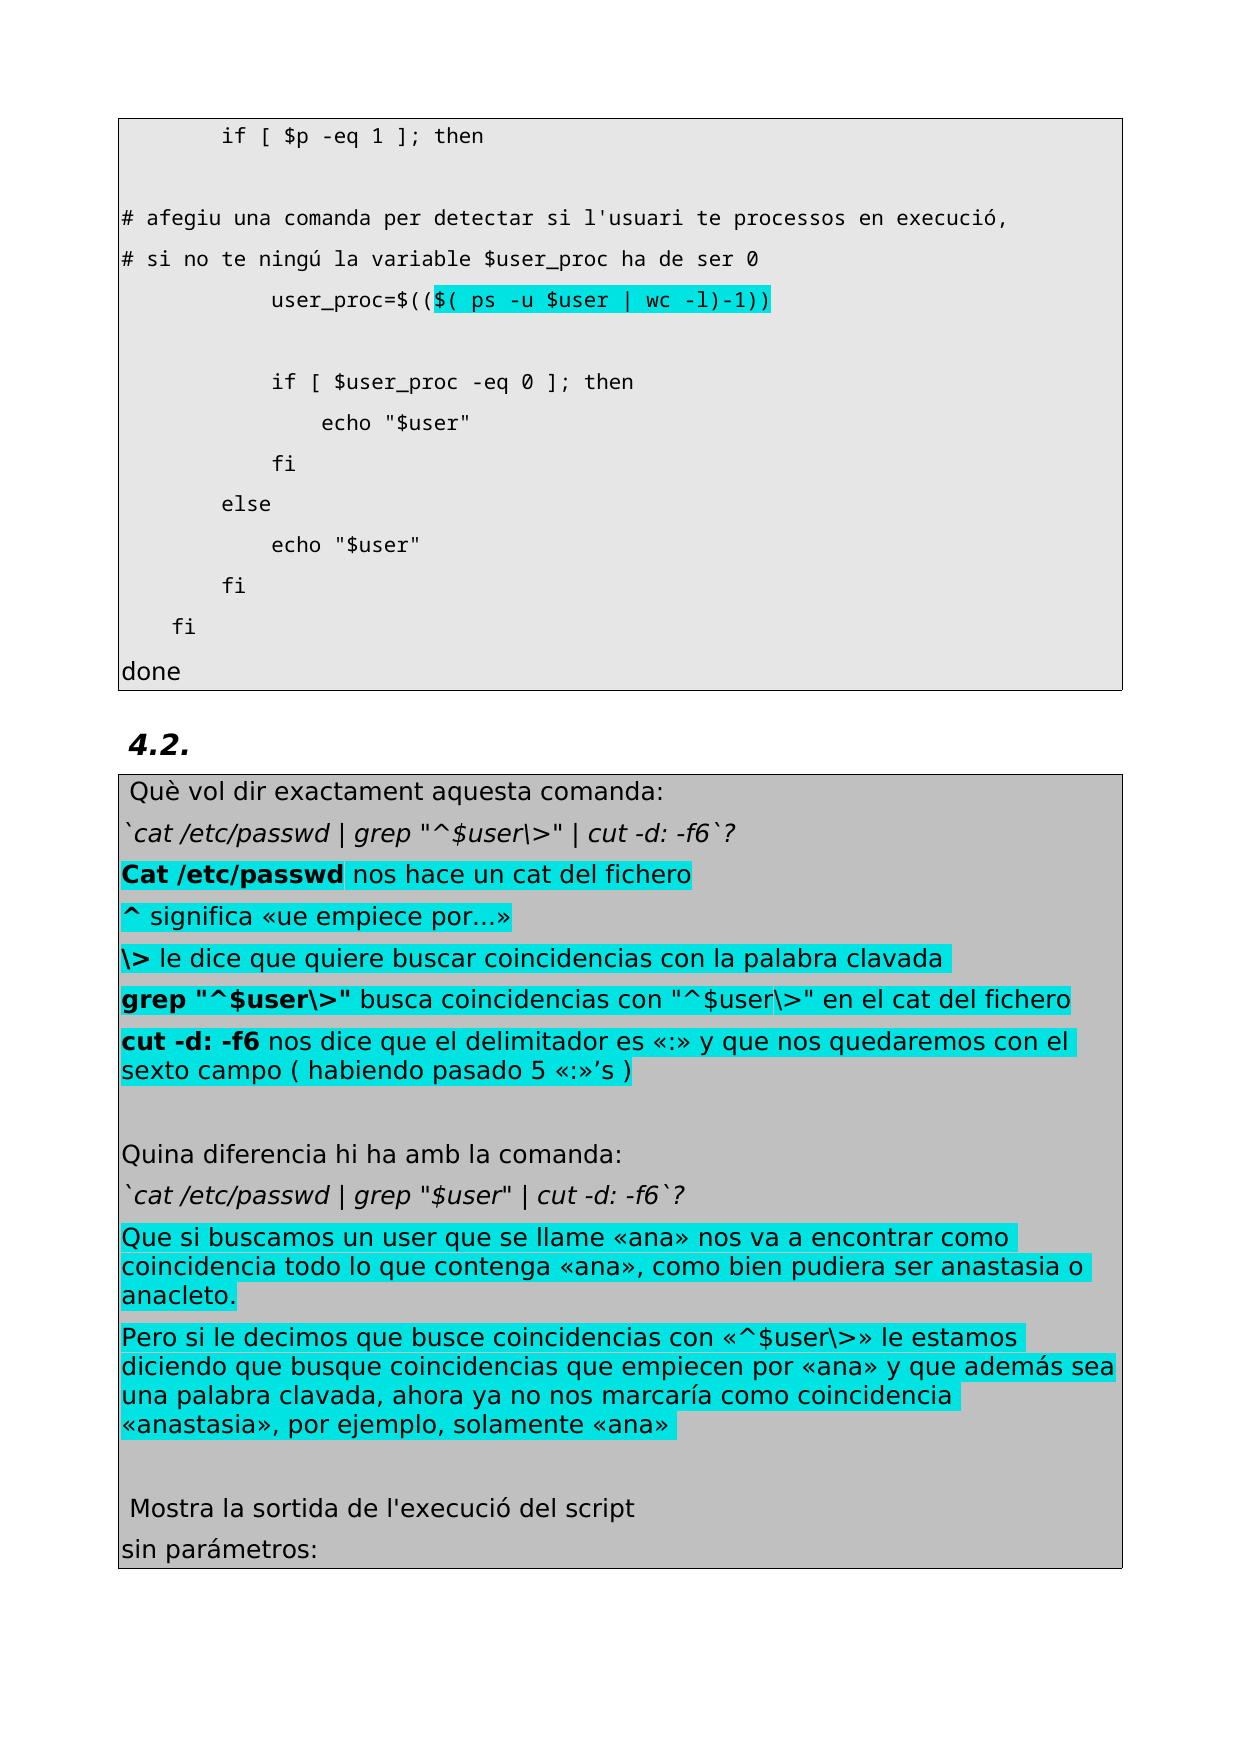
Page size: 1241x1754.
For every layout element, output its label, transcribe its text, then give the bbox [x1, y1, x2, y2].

text \> le dice que quiere buscar coincidencias con la palabra clavada [119, 941, 1122, 973]
text `cat /etc/passwd | grep "^$user\>" | cut -d: -f6`? [119, 816, 1122, 848]
text # si no te ningú la variable $user_proc ha de ser 0 [119, 241, 1122, 272]
text `cat /etc/passwd | grep "$user" | cut -d: -f6`? [119, 1178, 1122, 1211]
text echo "$user" [119, 527, 1122, 559]
text Pero si le decimos que busce coincidencias con «^$user\>» le estamos diciendo que busque coincidencias que empiecen por «ana» y que además sea una palabra clavada, ahora ya no nos marcaría como coincidencia «anastasia», por ejemplo, solamente «ana» [119, 1320, 1122, 1440]
text fi [119, 446, 1122, 477]
text sin parámetros: [119, 1533, 1122, 1568]
text ^ significa «ue empiece por...» [119, 899, 1122, 932]
text fi [119, 568, 1122, 600]
text if [ $user_proc -eq 0 ]; then [119, 364, 1122, 395]
text Mostra la sortida de l'execució del script [119, 1491, 1122, 1523]
text echo "$user" [119, 405, 1122, 436]
text fi [119, 609, 1122, 641]
text Cat /etc/passwd nos hace un cat del fichero [119, 858, 1122, 890]
text user_proc=$(($( ps -u $user | wc -l)-1)) [119, 282, 1122, 313]
text Que si buscamos un user que se llame «ana» nos va a encontrar como coincidencia todo lo que contenga «ana», como bien pudiera ser anastasia o anacleto. [119, 1220, 1122, 1311]
text Quina diferencia hi ha amb la comanda: [119, 1137, 1122, 1169]
text if [ $p -eq 1 ]; then [119, 119, 1122, 149]
text else [119, 487, 1122, 518]
text grep "^$user\>" busca coincidencias con "^$user\>" en el cat del fichero [119, 983, 1122, 1015]
text done [119, 650, 1122, 690]
text Què vol dir exactament aquesta comanda: [119, 775, 1122, 807]
text # afegiu una comanda per detectar si l'usuari te processos en execució, [119, 200, 1122, 231]
text cut -d: -f6 nos dice que el delimitador es «:» y que nos quedaremos con el sexto campo ( habiendo pasado 5 «:»’s ) [119, 1024, 1122, 1086]
